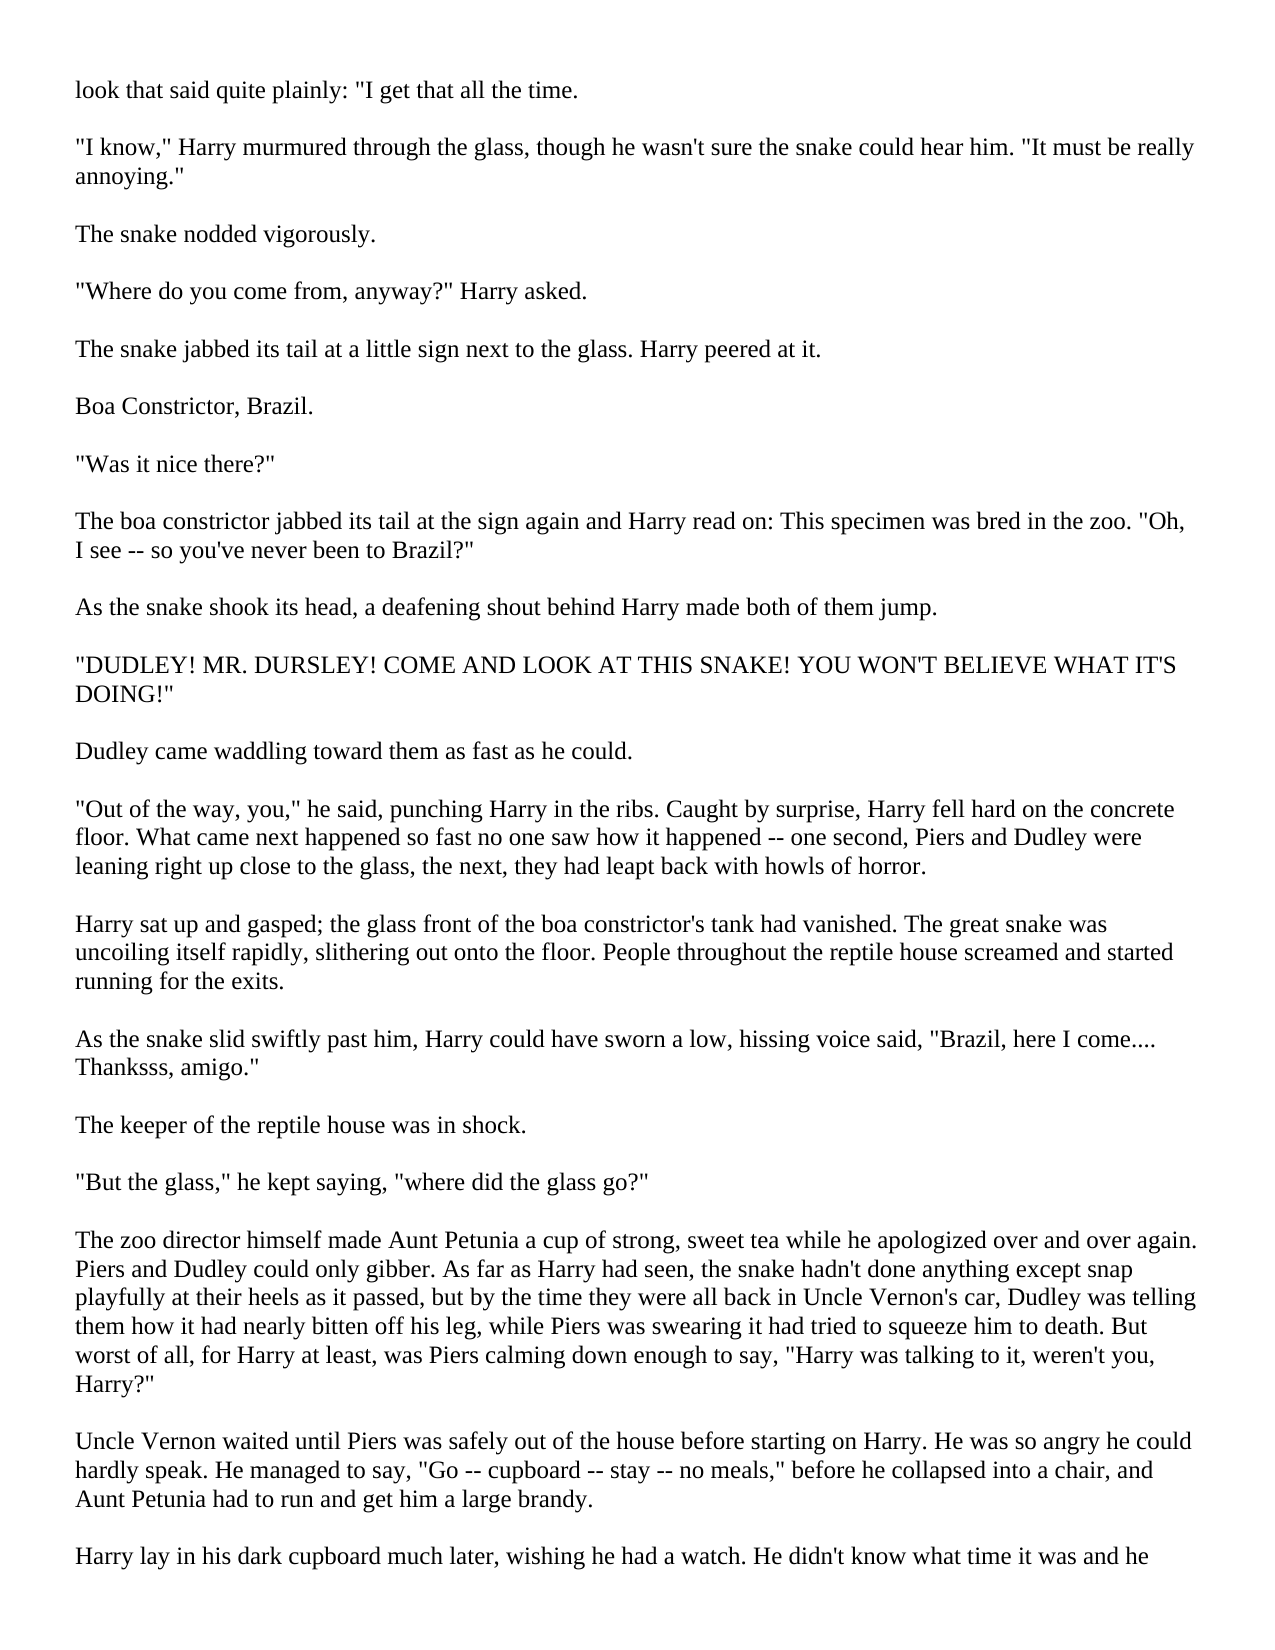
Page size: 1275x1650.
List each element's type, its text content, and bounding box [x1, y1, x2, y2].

text Uncle Vernon waited until Piers was safely out of the house before starting on Harry. He was so angry he could hardly speak. He managed to say, "Go -- cupboard -- stay -- no meals," before he collapsed into a chair, and Aunt Petunia had to run and get him a large brandy. [75, 1426, 1200, 1512]
text "I know," Harry murmured through the glass, though he wasn't sure the snake could hear him. "It must be really annoying." [75, 132, 1200, 190]
text The snake jabbed its tail at a little sign next to the glass. Harry peered at it. [75, 334, 1200, 362]
text "But the glass," he kept saying, "where did the glass go?" [75, 1167, 1200, 1196]
text "Where do you come from, anyway?" Harry asked. [75, 276, 1200, 305]
text look that said quite plainly: "I get that all the time. [75, 75, 1200, 104]
text Boa Constrictor, Brazil. [75, 391, 1200, 420]
text Dudley came waddling toward them as fast as he could. [75, 736, 1200, 765]
text "DUDLEY! MR. DURSLEY! COME AND LOOK AT THIS SNAKE! YOU WON'T BELIEVE WHAT IT'S DOING!" [75, 650, 1200, 707]
text As the snake slid swiftly past him, Harry could have sworn a low, hissing voice said, "Brazil, here I come.... Thanksss, amigo." [75, 1024, 1200, 1081]
text The zoo director himself made Aunt Petunia a cup of strong, sweet tea while he apologized over and over again. Piers and Dudley could only gibber. As far as Harry had seen, the snake hadn't done anything except snap playfully at their heels as it passed, but by the time they were all back in Uncle Vernon's car, Dudley was telling them how it had nearly bitten off his leg, while Piers was swearing it had tried to squeeze him to death. But worst of all, for Harry at least, was Piers calming down enough to say, "Harry was talking to it, weren't you, Harry?" [75, 1225, 1200, 1397]
text "Was it nice there?" [75, 449, 1200, 477]
text Harry sat up and gasped; the glass front of the boa constrictor's tank had vanished. The great snake was uncoiling itself rapidly, slithering out onto the floor. People throughout the reptile house screamed and started running for the exits. [75, 909, 1200, 995]
text The boa constrictor jabbed its tail at the sign again and Harry read on: This specimen was bred in the zoo. "Oh, I see -- so you've never been to Brazil?" [75, 506, 1200, 564]
text The keeper of the reptile house was in shock. [75, 1110, 1200, 1139]
text The snake nodded vigorously. [75, 219, 1200, 247]
text As the snake shook its head, a deafening shout behind Harry made both of them jump. [75, 592, 1200, 621]
text "Out of the way, you," he said, punching Harry in the ribs. Caught by surprise, Harry fell hard on the concrete floor. What came next happened so fast no one saw how it happened -- one second, Piers and Dudley were leaning right up close to the glass, the next, they had leapt back with howls of horror. [75, 794, 1200, 880]
text Harry lay in his dark cupboard much later, wishing he had a watch. He didn't know what time it was and he [75, 1541, 1200, 1570]
